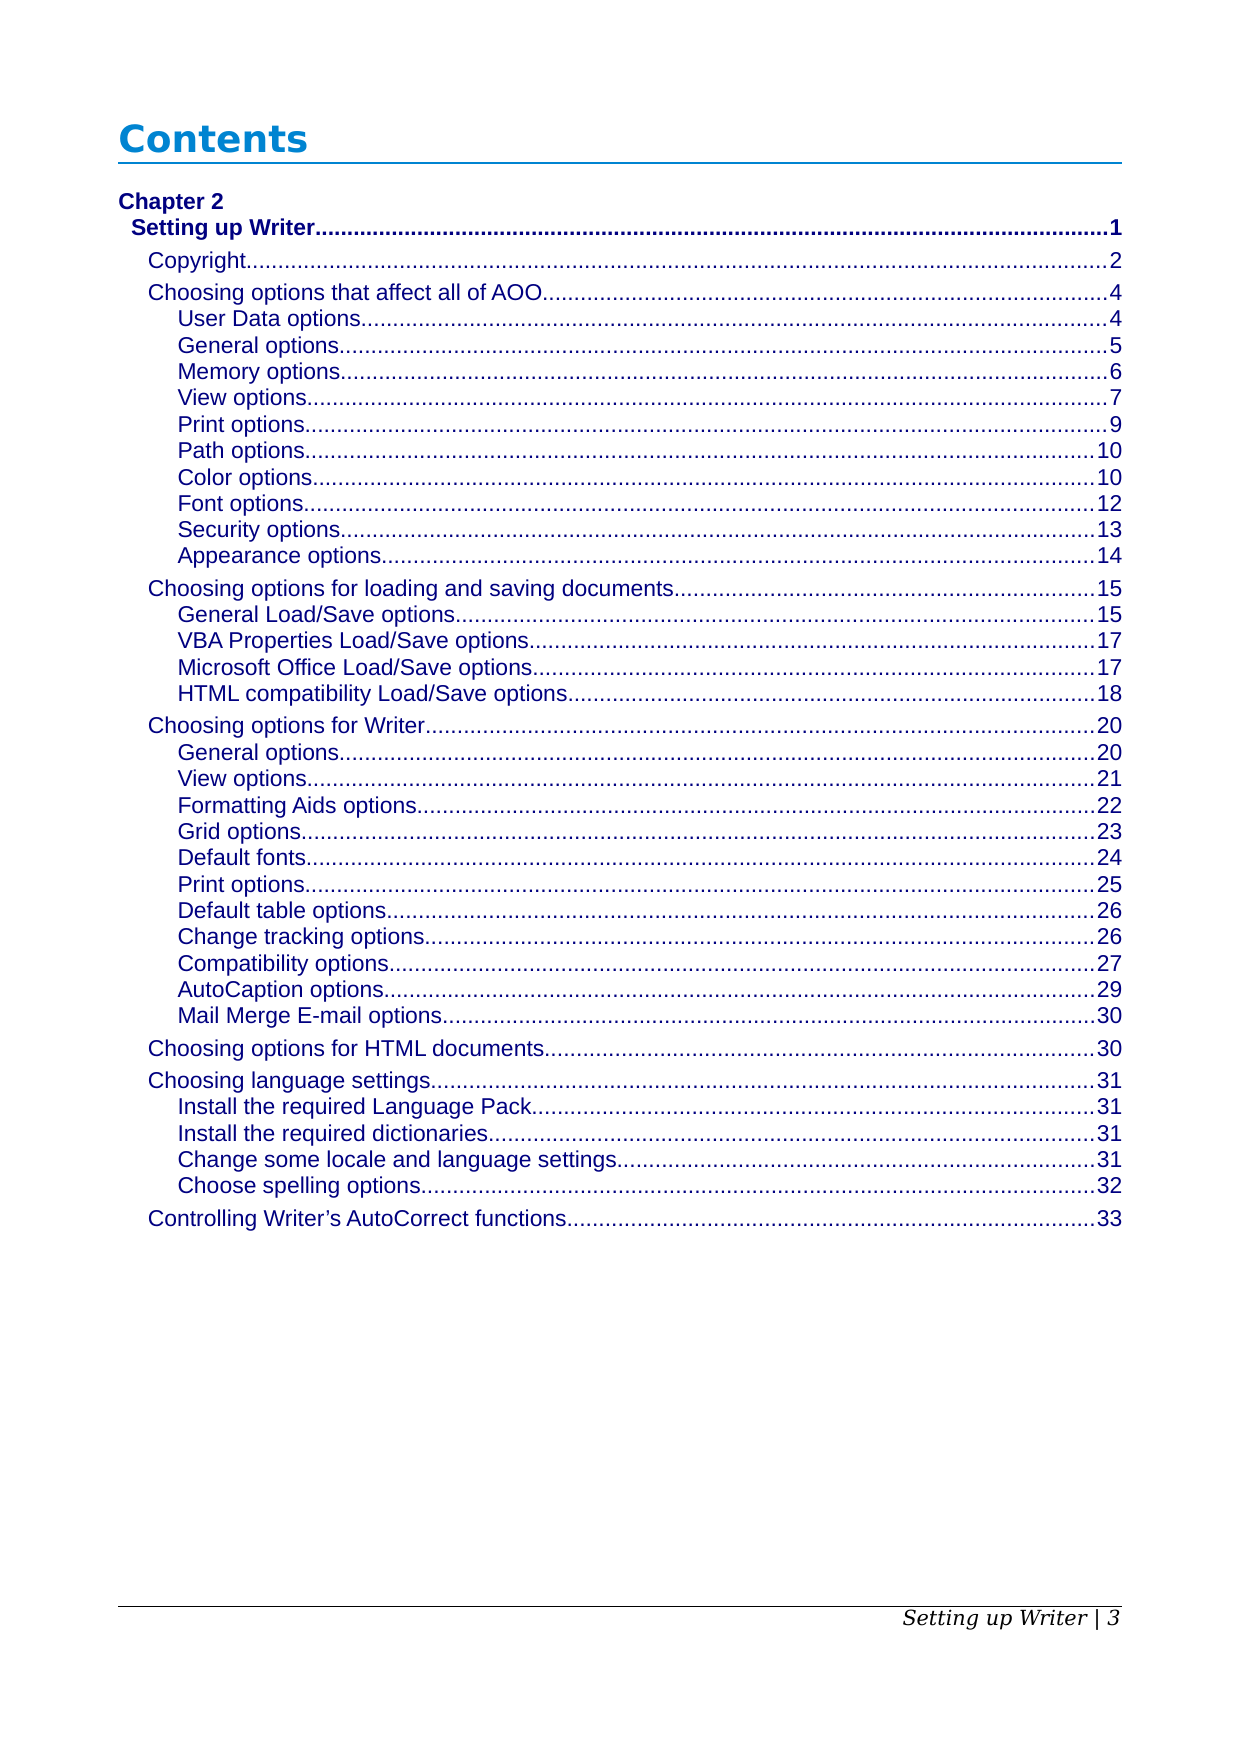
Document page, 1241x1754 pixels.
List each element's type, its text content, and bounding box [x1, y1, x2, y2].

text Change some locale and language settings 31 [177, 1146, 1122, 1172]
text HTML compatibility Load/Save options 18 [177, 680, 1122, 707]
text AutoCaption options 29 [177, 976, 1122, 1002]
text Mail Merge E-mail options 30 [177, 1002, 1122, 1029]
text Memory options 6 [177, 358, 1122, 384]
text Default table options 26 [177, 897, 1122, 923]
text Choosing options for HTML documents 30 [148, 1035, 1122, 1061]
text Controlling Writer’s AutoCorrect functions 33 [148, 1205, 1122, 1231]
text VBA Properties Load/Save options 17 [177, 627, 1122, 654]
text Microsoft Office Load/Save options 17 [177, 654, 1122, 680]
text User Data options 4 [177, 305, 1122, 332]
text Contents [118, 118, 1122, 162]
text Print options 25 [177, 871, 1122, 897]
text Choosing options for loading and saving documents 15 [148, 575, 1122, 601]
text Compatibility options 27 [177, 950, 1122, 976]
text Formatting Aids options 22 [177, 792, 1122, 818]
text General options 5 [177, 332, 1122, 358]
text Print options 9 [177, 411, 1122, 437]
text Copyright 2 [148, 247, 1122, 273]
text General options 20 [177, 739, 1122, 765]
text Security options 13 [177, 516, 1122, 542]
text Grid options 23 [177, 818, 1122, 844]
text View options 7 [177, 384, 1122, 411]
text Choosing language settings 31 [148, 1067, 1122, 1093]
text View options 21 [177, 765, 1122, 792]
text Choosing options that affect all of AOO 4 [148, 279, 1122, 305]
text Color options 10 [177, 463, 1122, 490]
text Choose spelling options 32 [177, 1172, 1122, 1199]
text Font options 12 [177, 490, 1122, 516]
text Choosing options for Writer 20 [148, 712, 1122, 739]
text Appearance options 14 [177, 542, 1122, 569]
text Change tracking options 26 [177, 923, 1122, 950]
text Install the required dictionaries 31 [177, 1120, 1122, 1146]
text Install the required Language Pack 31 [177, 1093, 1122, 1120]
text General Load/Save options 15 [177, 601, 1122, 627]
text Default fonts 24 [177, 844, 1122, 871]
text Path options 10 [177, 437, 1122, 463]
text Chapter 2 Setting up Writer 1 [118, 188, 1122, 241]
